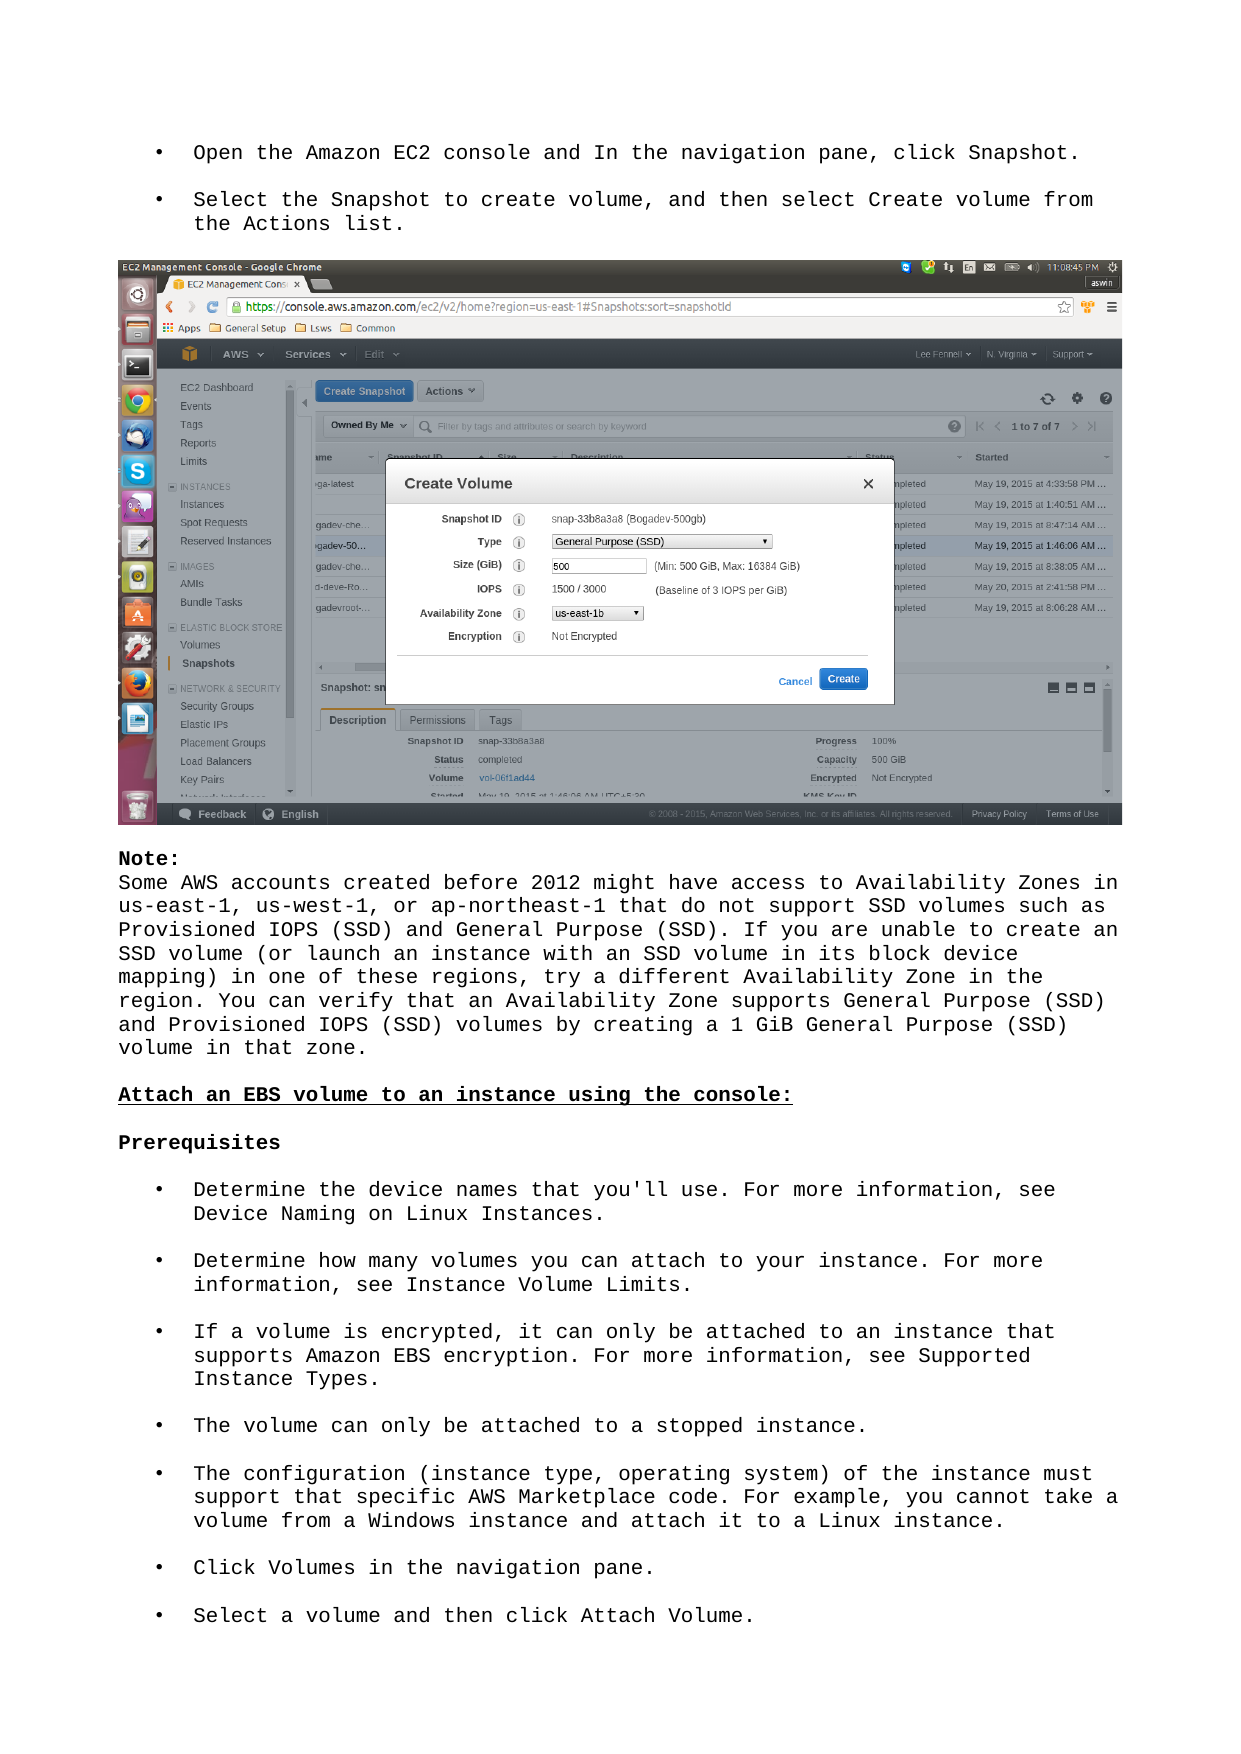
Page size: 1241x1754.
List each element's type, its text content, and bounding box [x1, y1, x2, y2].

list Determine the device names that you'll use. For more information, see Device Naming on Linux Instances. [156, 1179, 1122, 1226]
text Prerequisites [118, 1132, 1122, 1155]
list The volume can only be attached to a stopped instance. [156, 1416, 1122, 1439]
text Some AWS accounts created before 2012 might have access to Availability Zones in us-east-1, us-west-1, or ap-northeast-1 that do not support SSD volumes such as Provisioned IOPS (SSD) and General Purpose (SSD). If you are unable to create an SSD volume (or launch an instance with an SSD volume in its block device mapping) in one of these regions, try a different Availability Zone in the region. You can verify that an Availability Zone supports General Purpose (SSD) and Provisioned IOPS (SSD) volumes by creating a 1 GiB General Purpose (SSD) volume in that zone. [118, 872, 1122, 1061]
text Note: [118, 848, 1122, 872]
list Click Volumes in the navigation pane. [156, 1557, 1122, 1581]
picture [118, 260, 1123, 825]
list Select the Snapshot to create volume, and then select Create volume from the Actions list. [156, 189, 1122, 236]
list Select a volume and then click Attach Volume. [156, 1605, 1122, 1628]
list The configuration (instance type, operating system) of the instance must support that specific AWS Marketplace code. For example, you cannot take a volume from a Windows instance and attach it to a Linux instance. [156, 1463, 1122, 1534]
list If a volume is encrypted, it can only be attached to an instance that supports Amazon EBS encryption. For more information, see Supported Instance Types. [156, 1321, 1122, 1392]
list Determine how many volumes you can attach to your instance. For more information, see Instance Volume Limits. [156, 1250, 1122, 1297]
list Open the Amazon EC2 console and In the navigation pane, click Snapshot. [156, 142, 1122, 165]
text Attach an EBS volume to an instance using the console: [118, 1084, 1122, 1108]
